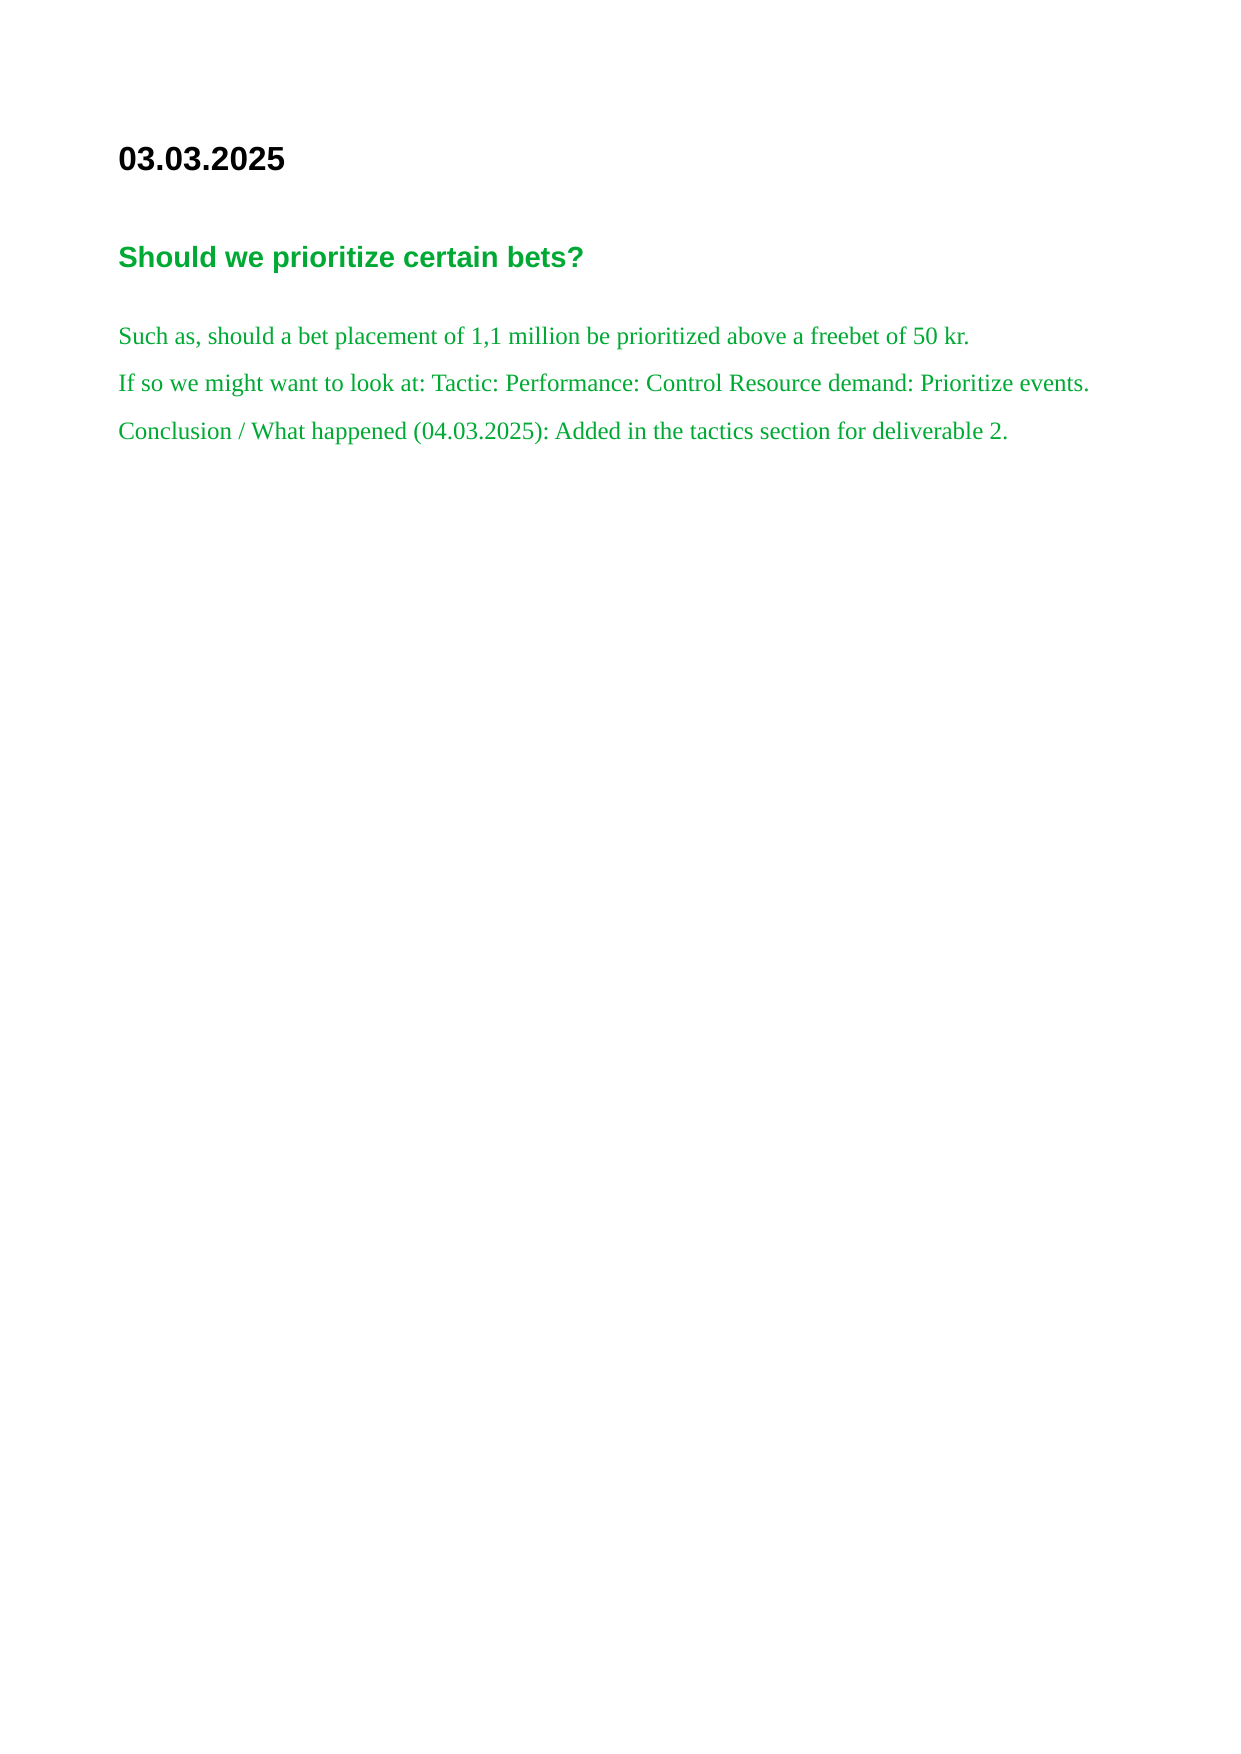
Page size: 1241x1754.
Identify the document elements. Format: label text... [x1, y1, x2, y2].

subtitle Should we prioritize certain bets? [118, 239, 1122, 273]
subtitle 03.03.2025 [118, 139, 1122, 177]
text If so we might want to look at: Tactic: Performance: Control Resource demand: Prioritize events. [118, 368, 1122, 397]
text Conclusion / What happened (04.03.2025): Added in the tactics section for deliverable 2. [118, 416, 1122, 445]
text Such as, should a bet placement of 1,1 million be prioritized above a freebet of 50 kr. [118, 321, 1122, 349]
